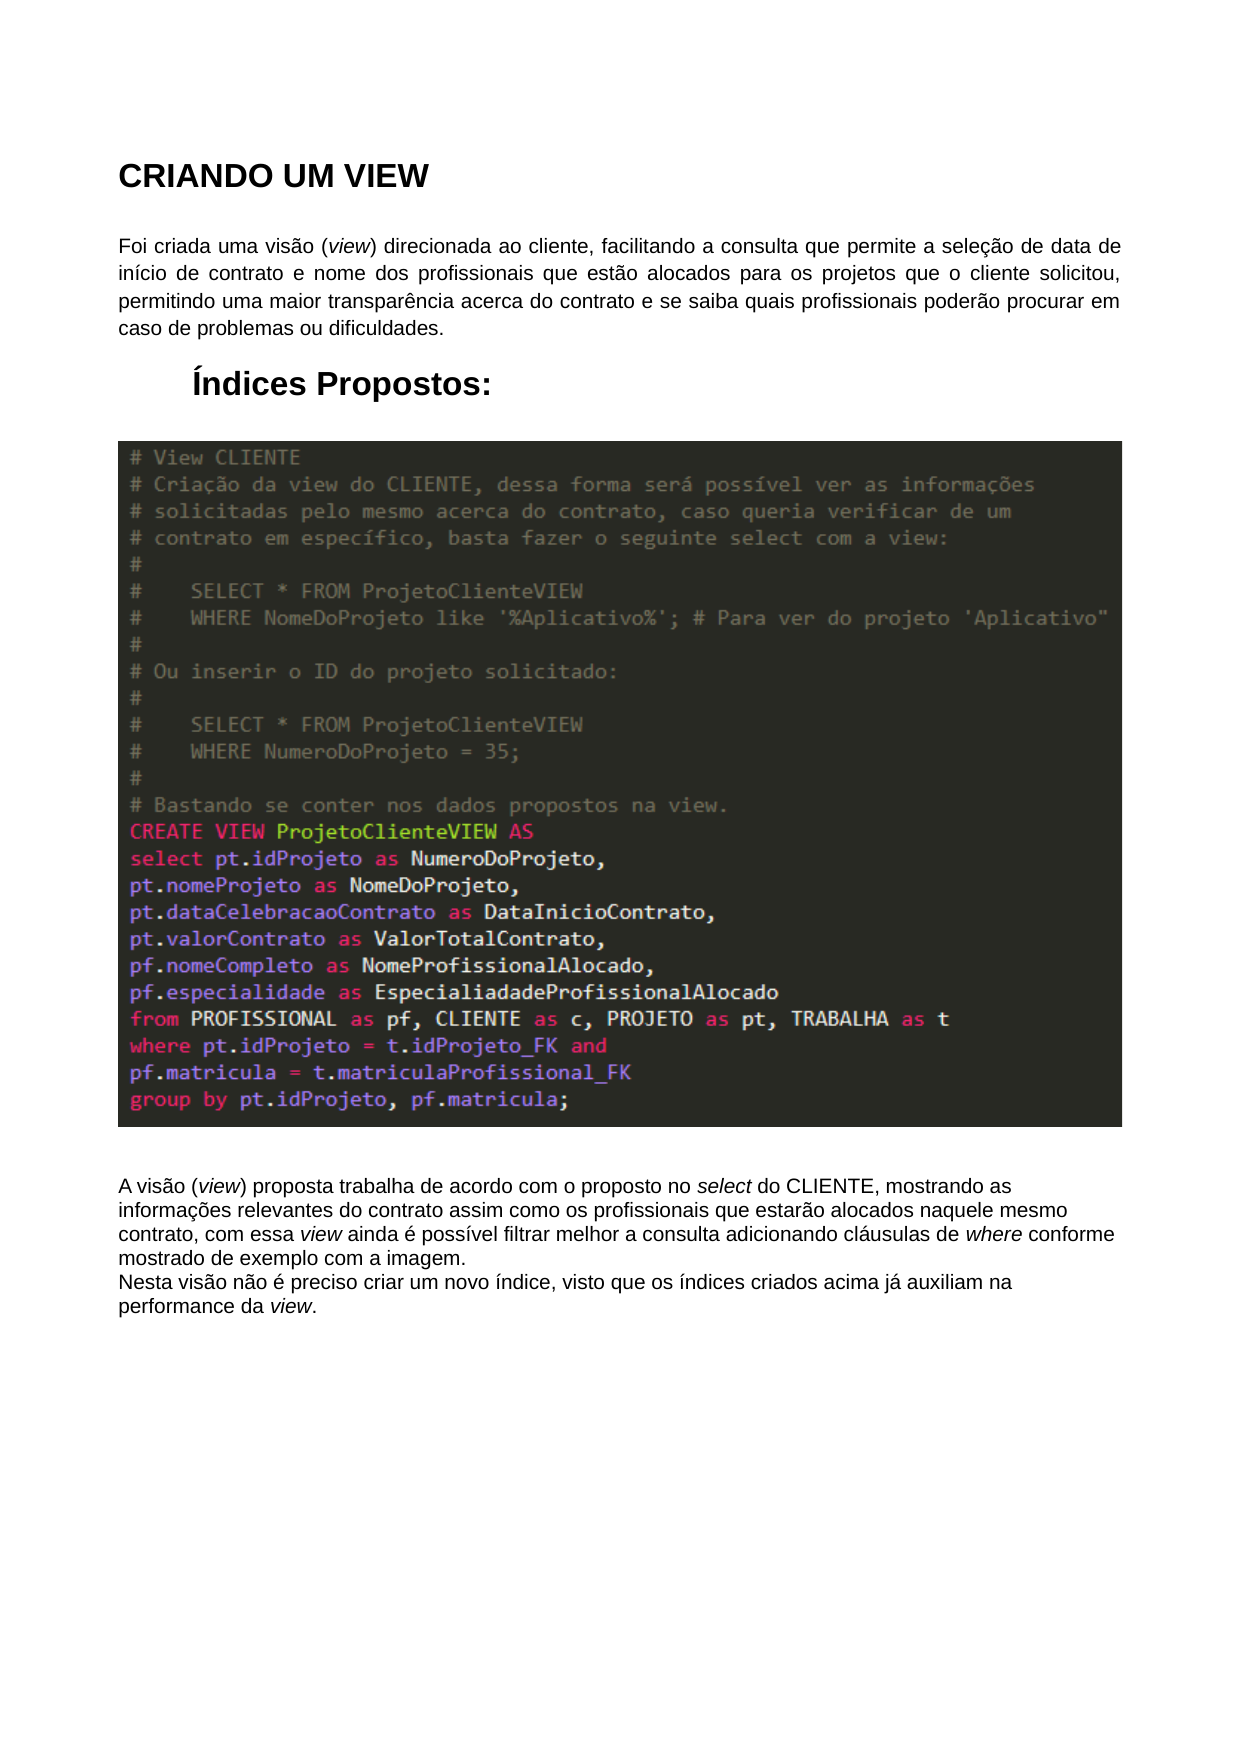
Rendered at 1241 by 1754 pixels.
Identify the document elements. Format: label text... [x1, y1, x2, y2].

text Índices Propostos: [118, 364, 1122, 403]
text CRIANDO UM VIEW [118, 157, 1122, 195]
text Nesta visão não é preciso criar um novo índice, visto que os índices criados acima já auxiliam na performance da view. [118, 1270, 1122, 1318]
text Foi criada uma visão (view) direcionada ao cliente, facilitando a consulta que permite a seleção de data de início de contrato e nome dos profissionais que estão alocados para os projetos que o cliente solicitou, permitindo uma maior transparência acerca do contrato e se saiba quais profissionais poderão procurar em caso de problemas ou dificuldades. [118, 233, 1122, 340]
text A visão (view) proposta trabalha de acordo com o proposto no select do CLIENTE, mostrando as informações relevantes do contrato assim como os profissionais que estarão alocados naquele mesmo contrato, com essa view ainda é possível filtrar melhor a consulta adicionando cláusulas de where conforme mostrado de exemplo com a imagem. [118, 1174, 1122, 1270]
